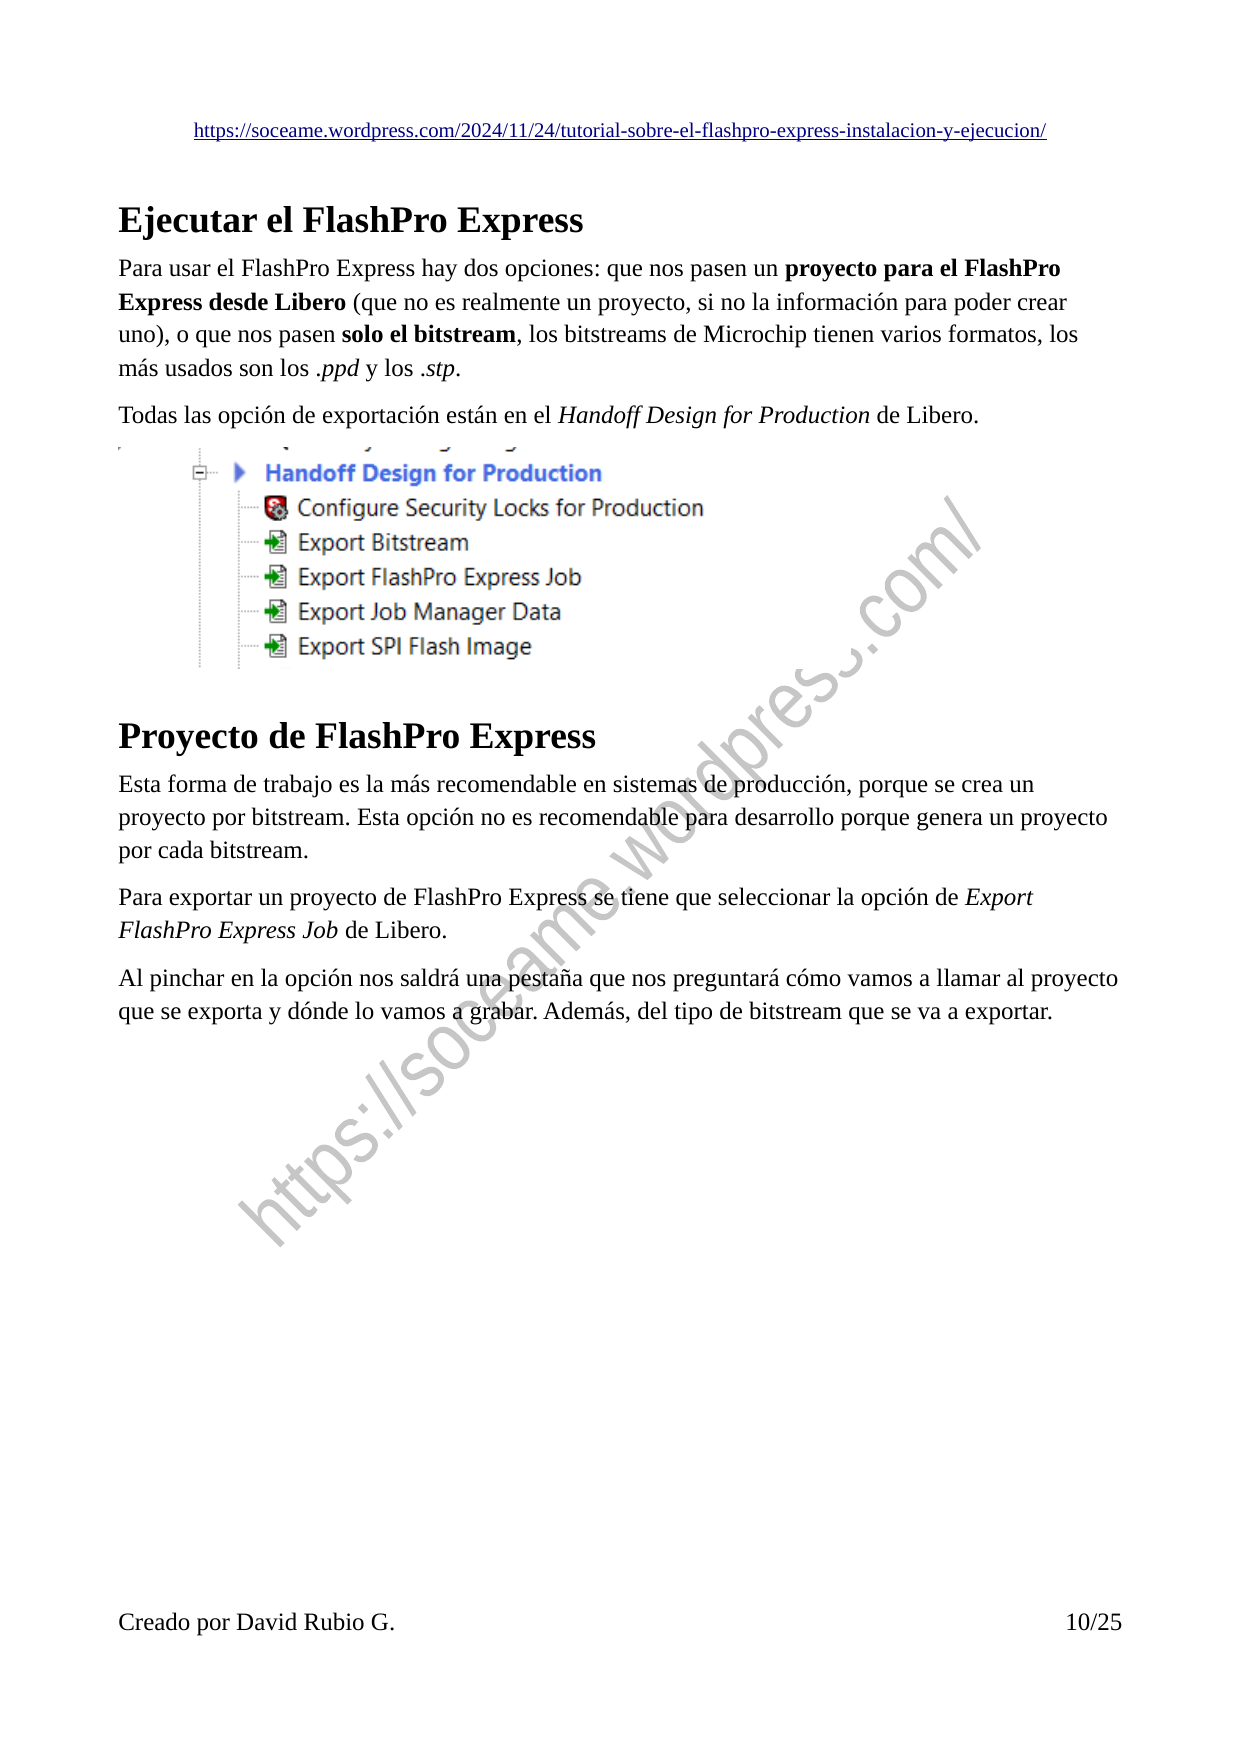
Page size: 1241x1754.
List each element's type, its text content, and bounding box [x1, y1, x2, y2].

text Todas las opción de exportación están en el Handoff Design for Production de Libero. [118, 400, 1122, 429]
text Al pinchar en la opción nos saldrá una pestaña que nos preguntará cómo vamos a llamar al proyecto que se exporta y dónde lo vamos a grabar. Además, del tipo de bitstream que se va a exportar. [118, 963, 525, 1025]
text Para usar el FlashPro Express hay dos opciones: que nos pasen un proyecto para el FlashPro Express desde Libero (que no es realmente un proyecto, si no la información para poder crear uno), o que nos pasen solo el bitstream, los bitstreams de Microchip tienen varios formatos, los más usados son los .ppd y los .stp. [118, 253, 1122, 381]
text Al pinchar en la opción nos saldrá una pestaña que nos preguntará cómo vamos a llamar al proyecto que se exporta y dónde lo vamos a grabar. Además, del tipo de bitstream que se va a exportar. [495, 963, 1122, 1025]
text Esta forma de trabajo es la más recomendable en sistemas de producción, porque se crea un proyecto por bitstream. Esta opción no es recomendable para desarrollo porque genera un proyecto por cada bitstream. [118, 769, 1122, 864]
subtitle Proyecto de FlashPro Express [118, 713, 1122, 756]
picture [118, 447, 851, 669]
text Para exportar un proyecto de FlashPro Express se tiene que seleccionar la opción de Export FlashPro Express Job de Libero. [118, 882, 1122, 944]
subtitle Ejecutar el FlashPro Express [118, 198, 1122, 241]
